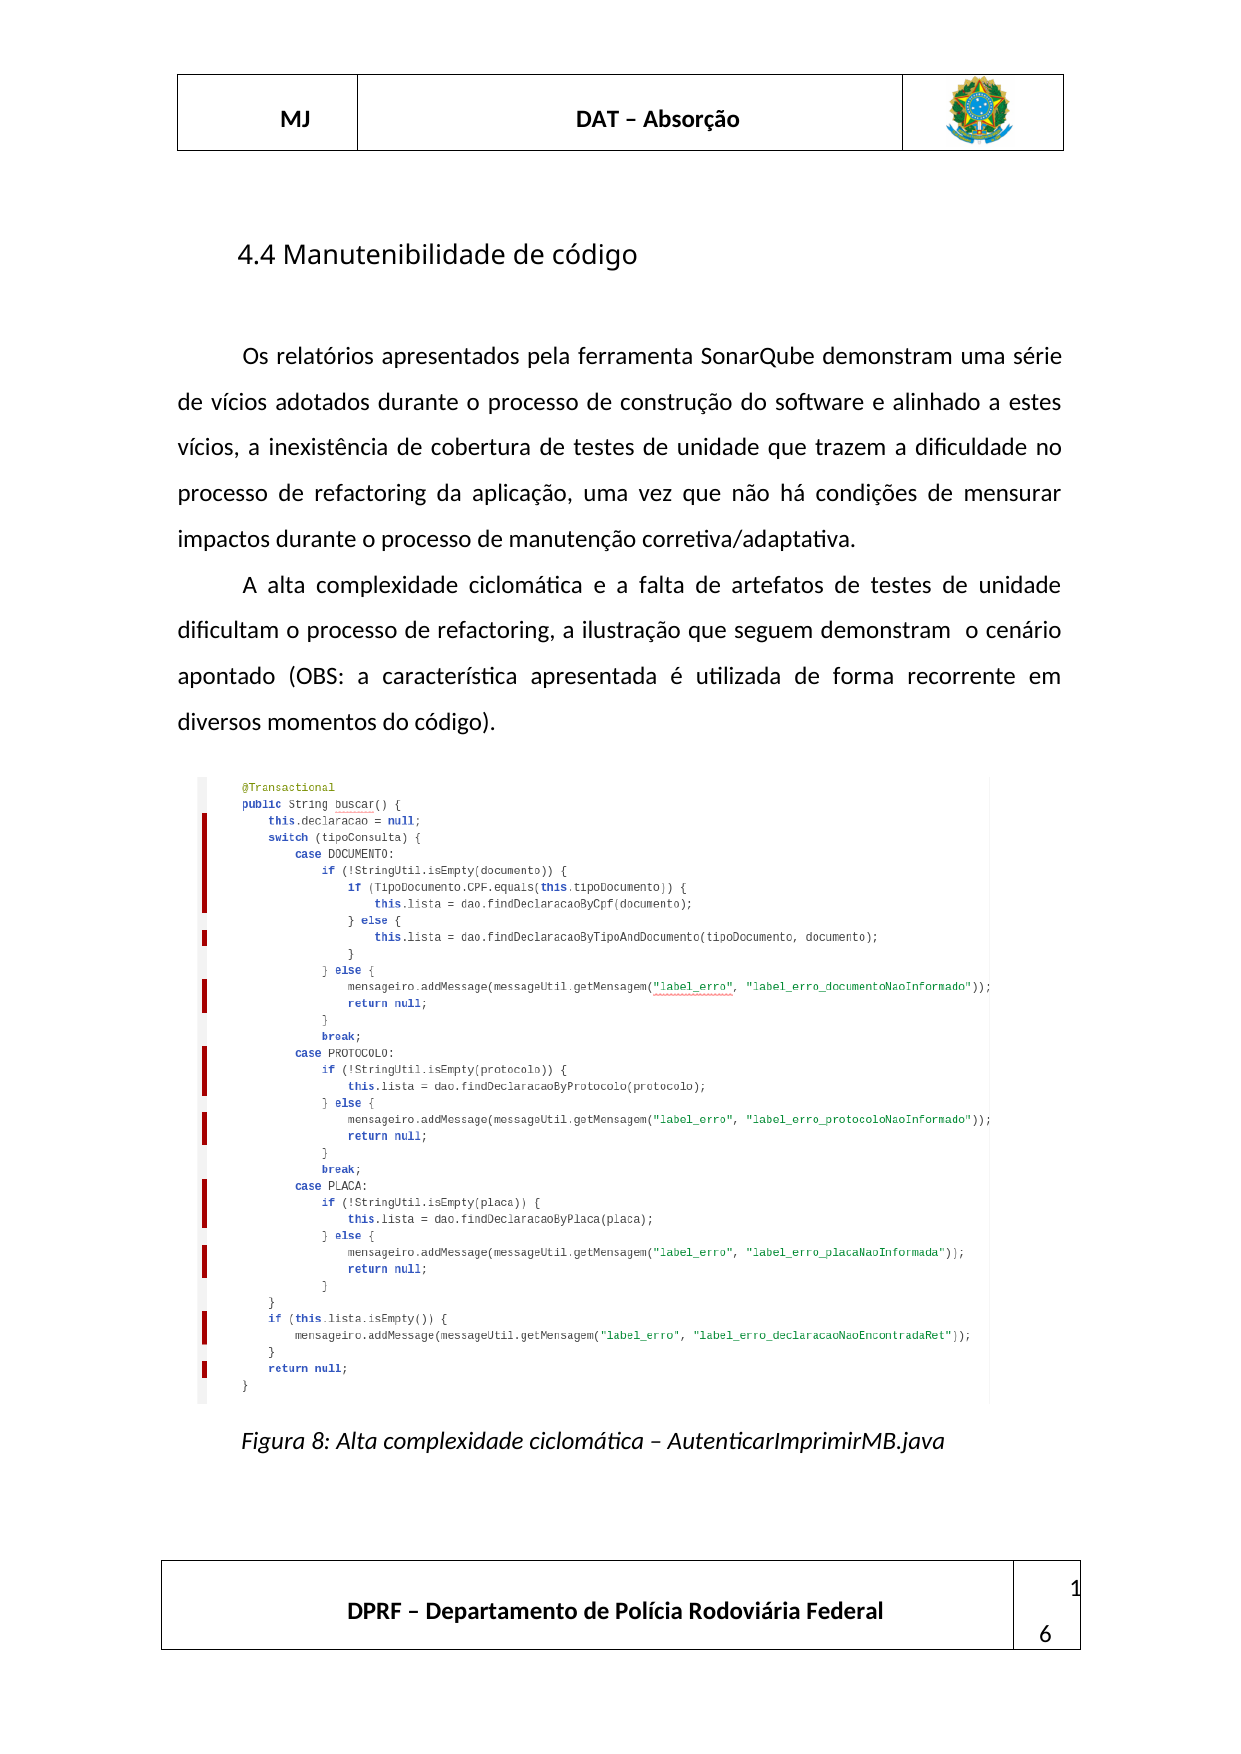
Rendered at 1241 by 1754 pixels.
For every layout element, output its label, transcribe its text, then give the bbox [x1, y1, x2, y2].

text Os relatórios apresentados pela ferramenta SonarQube demonstram uma série de vícios adotados durante o processo de construção do software e alinhado a estes vícios, a inexistência de cobertura de testes de unidade que trazem a dificuldade no processo de refactoring da aplicação, uma vez que não há condições de mensurar impactos durante o processo de manutenção corretiva/adaptativa. [177, 462, 1063, 477]
text Os relatórios apresentados pela ferramenta SonarQube demonstram uma série de vícios adotados durante o processo de construção do software e alinhado a estes vícios, a inexistência de cobertura de testes de unidade que trazem a dificuldade no processo de refactoring da aplicação, uma vez que não há condições de mensurar impactos durante o processo de manutenção corretiva/adaptativa. [177, 416, 1063, 432]
subtitle 4.4 Manutenibilidade de código [177, 235, 237, 272]
text Os relatórios apresentados pela ferramenta SonarQube demonstram uma série de vícios adotados durante o processo de construção do software e alinhado a estes vícios, a inexistência de cobertura de testes de unidade que trazem a dificuldade no processo de refactoring da aplicação, uma vez que não há condições de mensurar impactos durante o processo de manutenção corretiva/adaptativa. [177, 340, 1063, 386]
text A alta complexidade ciclomática e a falta de artefatos de testes de unidade dificultam o processo de refactoring, a ilustração que seguem demonstram o cenário apontado (OBS: a característica apresentada é utilizada de forma recorrente em diversos momentos do código). [177, 569, 1063, 615]
text Os relatórios apresentados pela ferramenta SonarQube demonstram uma série de vícios adotados durante o processo de construção do software e alinhado a estes vícios, a inexistência de cobertura de testes de unidade que trazem a dificuldade no processo de refactoring da aplicação, uma vez que não há condições de mensurar impactos durante o processo de manutenção corretiva/adaptativa. [177, 508, 1063, 553]
text Figura 8: Alta complexidade ciclomática – AutenticarImprimirMB.java [197, 1404, 989, 1455]
subtitle 4.4 Manutenibilidade de código [638, 235, 1063, 272]
text A alta complexidade ciclomática e a falta de artefatos de testes de unidade dificultam o processo de refactoring, a ilustração que seguem demonstram o cenário apontado (OBS: a característica apresentada é utilizada de forma recorrente em diversos momentos do código). [177, 645, 1063, 660]
picture [944, 75, 1020, 149]
picture [197, 777, 990, 1404]
text A alta complexidade ciclomática e a falta de artefatos de testes de unidade dificultam o processo de refactoring, a ilustração que seguem demonstram o cenário apontado (OBS: a característica apresentada é utilizada de forma recorrente em diversos momentos do código). [177, 691, 1063, 736]
